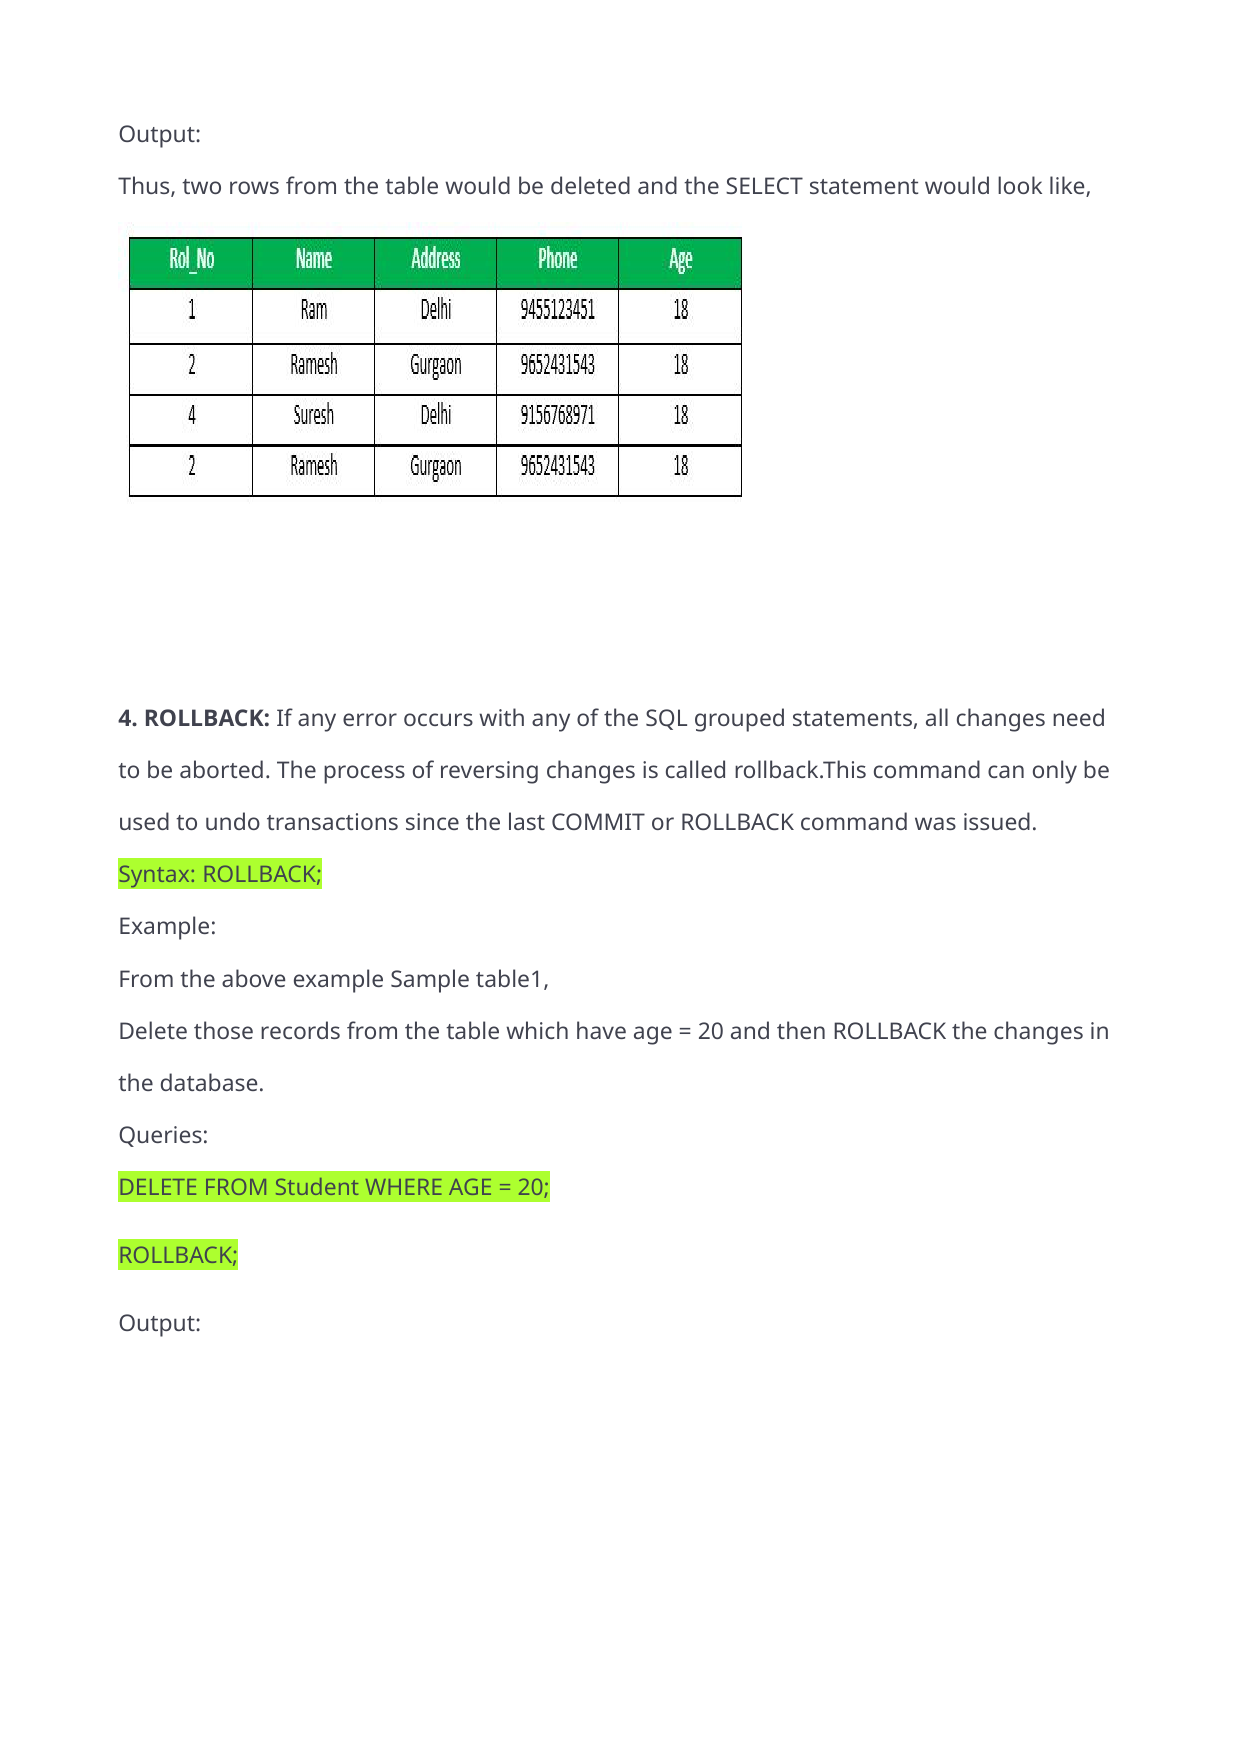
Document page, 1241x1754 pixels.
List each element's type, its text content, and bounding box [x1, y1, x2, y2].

text ROLLBACK; [118, 1239, 1122, 1270]
picture [118, 222, 757, 522]
text 4. ROLLBACK: If any error occurs with any of the SQL grouped statements, all changes need to be aborted. The process of reversing changes is called rollback.This command can only be used to undo transactions since the last COMMIT or ROLLBACK command was issued. Syntax: ROLLBACK; [118, 702, 1122, 889]
text DELETE FROM Student WHERE AGE = 20; [118, 1171, 1122, 1202]
text Example: From the above example Sample table1, Delete those records from the table which have age = 20 and then ROLLBACK the changes in the database. Queries: [118, 910, 1122, 1150]
text Output: [118, 1307, 1122, 1338]
text Output: Thus, two rows from the table would be deleted and the SELECT statement would look like, [118, 118, 1122, 202]
